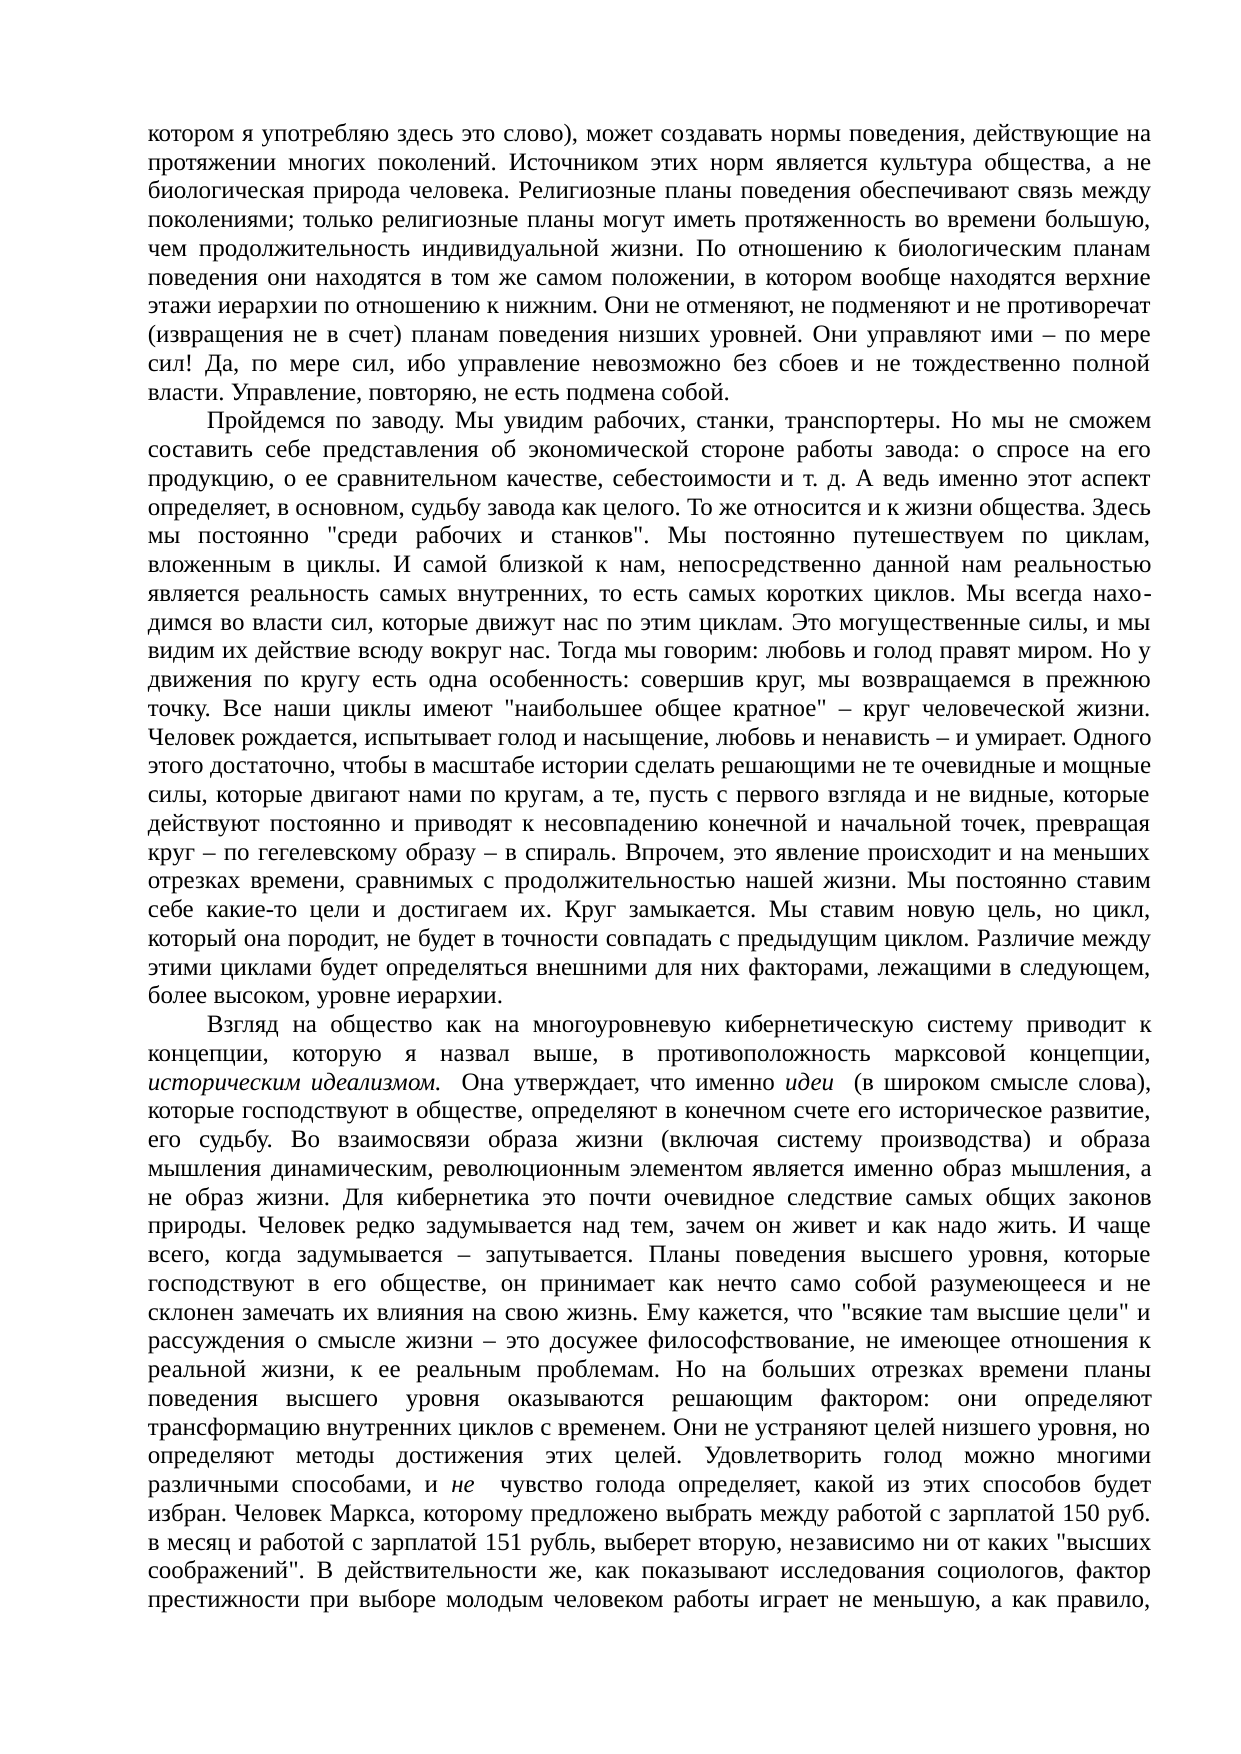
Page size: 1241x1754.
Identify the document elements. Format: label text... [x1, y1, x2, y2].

text котором я употребляю здесь это слово), может со­здавать нормы поведения, действующие на протяжении многих поколений. Источником этих норм является культура общества, а не биологическая природа человека. Религиозные планы поведения обеспечивают связь между поколениями; только религиозные планы могут иметь протяженность во времени большую, чем продолжительность индивидуальной жизни. По отношению к биологическим планам поведения они находятся в том же самом положении, в котором вообще находятся верхние этажи иерархии по отношению к нижним. Они не отменяют, не подменяют и не противоречат (извращения не в счет) пла­нам поведения низших уровней. Они управляют ими – по мере сил! Да, по мере сил, ибо управление невозможно без сбоев и не тождественно полной власти. Управление, повторяю, не есть подмена собой. [148, 118, 1152, 406]
text Взгляд на общество как на многоуровневую кибернетиче­скую систему приводит к концепции, которую я назвал выше, в противоположность марксовой концепции, историческим идеализмом. Она утверждает, что именно идеи (в широком смысле слова), которые господствуют в обществе, определяют в конечном счете его историческое развитие, его судьбу. Во взаимосвязи образа жизни (включая систему производства) и образа мышления динамическим, революционным элемен­том является именно образ мышления, а не образ жизни. Для кибернетика это почти очевидное следствие самых общих зако­нов природы. Человек редко задумывается над тем, зачем он живет и как надо жить. И чаще всего, когда задумывается – запутывается. Планы поведения высшего уровня, которые господствуют в его обществе, он принимает как нечто само собой разумеющееся и не склонен замечать их влияния на свою жизнь. Ему кажется, что "всякие там высшие цели" и рассуж­дения о смысле жизни – это досужее философствование, не имеющее отношения к реальной жизни, к ее реальным пробле­мам. Но на больших отрезках времени планы поведения выс­шего уровня оказываются решающим фактором: они опреде­ляют трансформацию внутренних циклов с временем. Они не устраняют целей низшего уровня, но определяют методы до­стижения этих целей. Удовлетворить голод можно многими различными способами, и не чувство голода определяет, ка­кой из этих способов будет избран. Человек Маркса, которо­му предложено выбрать между работой с зарплатой 150 руб. в месяц и работой с зарплатой 151 рубль, выберет вторую, не­зависимо ни от каких "высших соображений". В действительности же, как показывают исследования социологов, фактор престижности при выборе молодым человеком работы играет не меньшую, а как правило, [148, 1009, 1152, 1613]
text Пройдемся по заводу. Мы увидим рабочих, станки, транспор­теры. Но мы не сможем составить себе представления об экономической стороне работы завода: о спросе на его продукцию, о ее сравнительном качестве, себестоимости и т. д. А ведь именно этот аспект определяет, в основном, судьбу завода как целого. То же относится и к жизни общества. Здесь мы постоянно "среди рабочих и станков". Мы постоянно путешествуем по циклам, вложенным в циклы. И самой близкой к нам, непос­редственно данной нам реальностью является реальность самых внутренних, то есть самых коротких циклов. Мы всегда нахо­димся во власти сил, которые движут нас по этим циклам. Это могущественные силы, и мы видим их действие всюду вокруг нас. Тогда мы говорим: любовь и голод правят миром. Но у движения по кругу есть одна особенность: совершив круг, мы возвращаемся в прежнюю точку. Все наши циклы имеют "наибольшее общее кратное" – круг человеческой жизни. Человек рождается, испытывает голод и насыщение, любовь и нена­висть – и умирает. Одного этого достаточно, чтобы в масштабе истории сделать решающими не те очевидные и мощные силы, которые двигают нами по кругам, а те, пусть с первого взгляда и не видные, которые действуют постоянно и приводят к несовпадению конечной и начальной точек, превращая круг – по гегелевскому образу – в спираль. Впрочем, это явление происходит и на меньших отрезках времени, сравнимых с про­должительностью нашей жизни. Мы постоянно ставим себе ка­кие‑то цели и достигаем их. Круг замыкается. Мы ставим новую цель, но цикл, который она породит, не будет в точности сов­падать с предыдущим циклом. Различие между этими циклами будет определяться внешними для них факторами, лежащими в следующем, более высоком, уровне иерархии. [148, 406, 1152, 1009]
